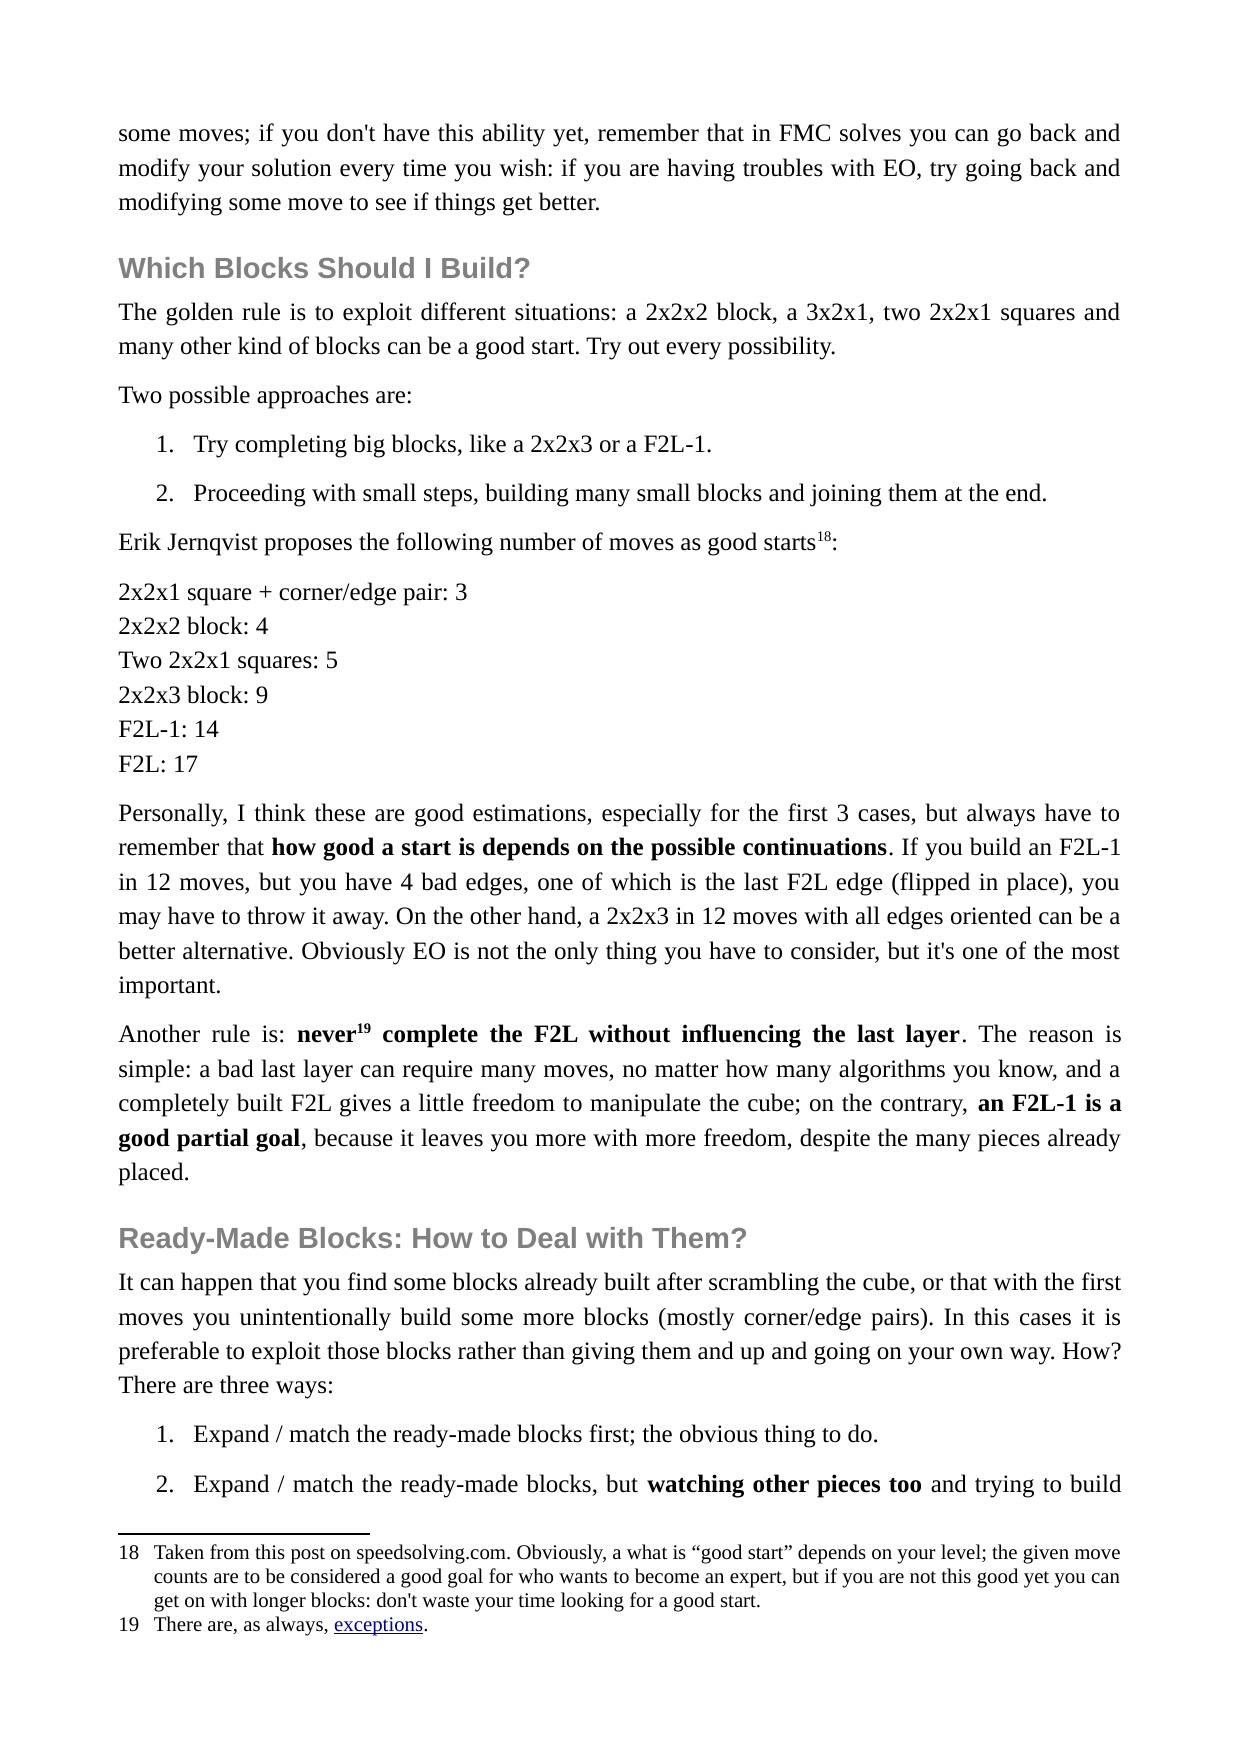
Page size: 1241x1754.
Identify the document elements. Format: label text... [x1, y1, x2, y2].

text Another rule is: never complete the F2L without influencing the last layer. The reason is simple: a bad last layer can require many moves, no matter how many algorithms you know, and a completely built F2L gives a little freedom to manipulate the cube; on the contrary, an F2L-1 is a good partial goal, because it leaves you more with more freedom, despite the many pieces already placed. [118, 1019, 1122, 1186]
text Personally, I think these are good estimations, especially for the first 3 cases, but always have to remember that how good a start is depends on the possible continuations. If you build an F2L-1 in 12 moves, but you have 4 bad edges, one of which is the last F2L edge (flipped in place), you may have to throw it away. On the other hand, a 2x2x3 in 12 moves with all edges oriented can be a better alternative. Obviously EO is not the only thing you have to consider, but it's one of the most important. [118, 798, 1122, 999]
text Two possible approaches are: [118, 380, 1122, 409]
list Try completing big blocks, like a 2x2x3 or a F2L-1. [156, 429, 1122, 458]
text There are, as always, exceptions. [118, 1612, 1122, 1636]
subtitle Which Blocks Should I Build? [118, 251, 1122, 284]
text 2x2x1 square + corner/edge pair: 3 2x2x2 block: 4 Two 2x2x1 squares: 5 2x2x3 block: 9 F2L-1: 14 F2L: 17 [118, 577, 1122, 778]
text It can happen that you find some blocks already built after scrambling the cube, or that with the first moves you unintentionally build some more blocks (mostly corner/edge pairs). In this cases it is preferable to exploit those blocks rather than giving them and up and going on your own way. How? There are three ways: [118, 1267, 1122, 1399]
subtitle Ready-Made Blocks: How to Deal with Them? [118, 1221, 1122, 1254]
list Expand / match the ready-made blocks first; the obvious thing to do. [156, 1419, 1122, 1448]
text The golden rule is to exploit different situations: a 2x2x2 block, a 3x2x1, two 2x2x1 squares and many other kind of blocks can be a good start. Try out every possibility. [118, 297, 1122, 360]
text Erik Jernqvist proposes the following number of moves as good starts: [118, 527, 1122, 556]
list Proceeding with small steps, building many small blocks and joining them at the end. [156, 478, 1122, 507]
text Taken from this post on speedsolving.com. Obviously, a what is “good start” depends on your level; the given move counts are to be considered a good goal for who wants to become an expert, but if you are not this good yet you can get on with longer blocks: don't waste your time looking for a good start. [118, 1539, 1122, 1612]
text some moves; if you don't have this ability yet, remember that in FMC solves you can go back and modify your solution every time you wish: if you are having troubles with EO, try going back and modifying some move to see if things get better. [118, 118, 1122, 216]
list Expand / match the ready-made blocks, but watching other pieces too and trying to build [156, 1469, 1122, 1497]
